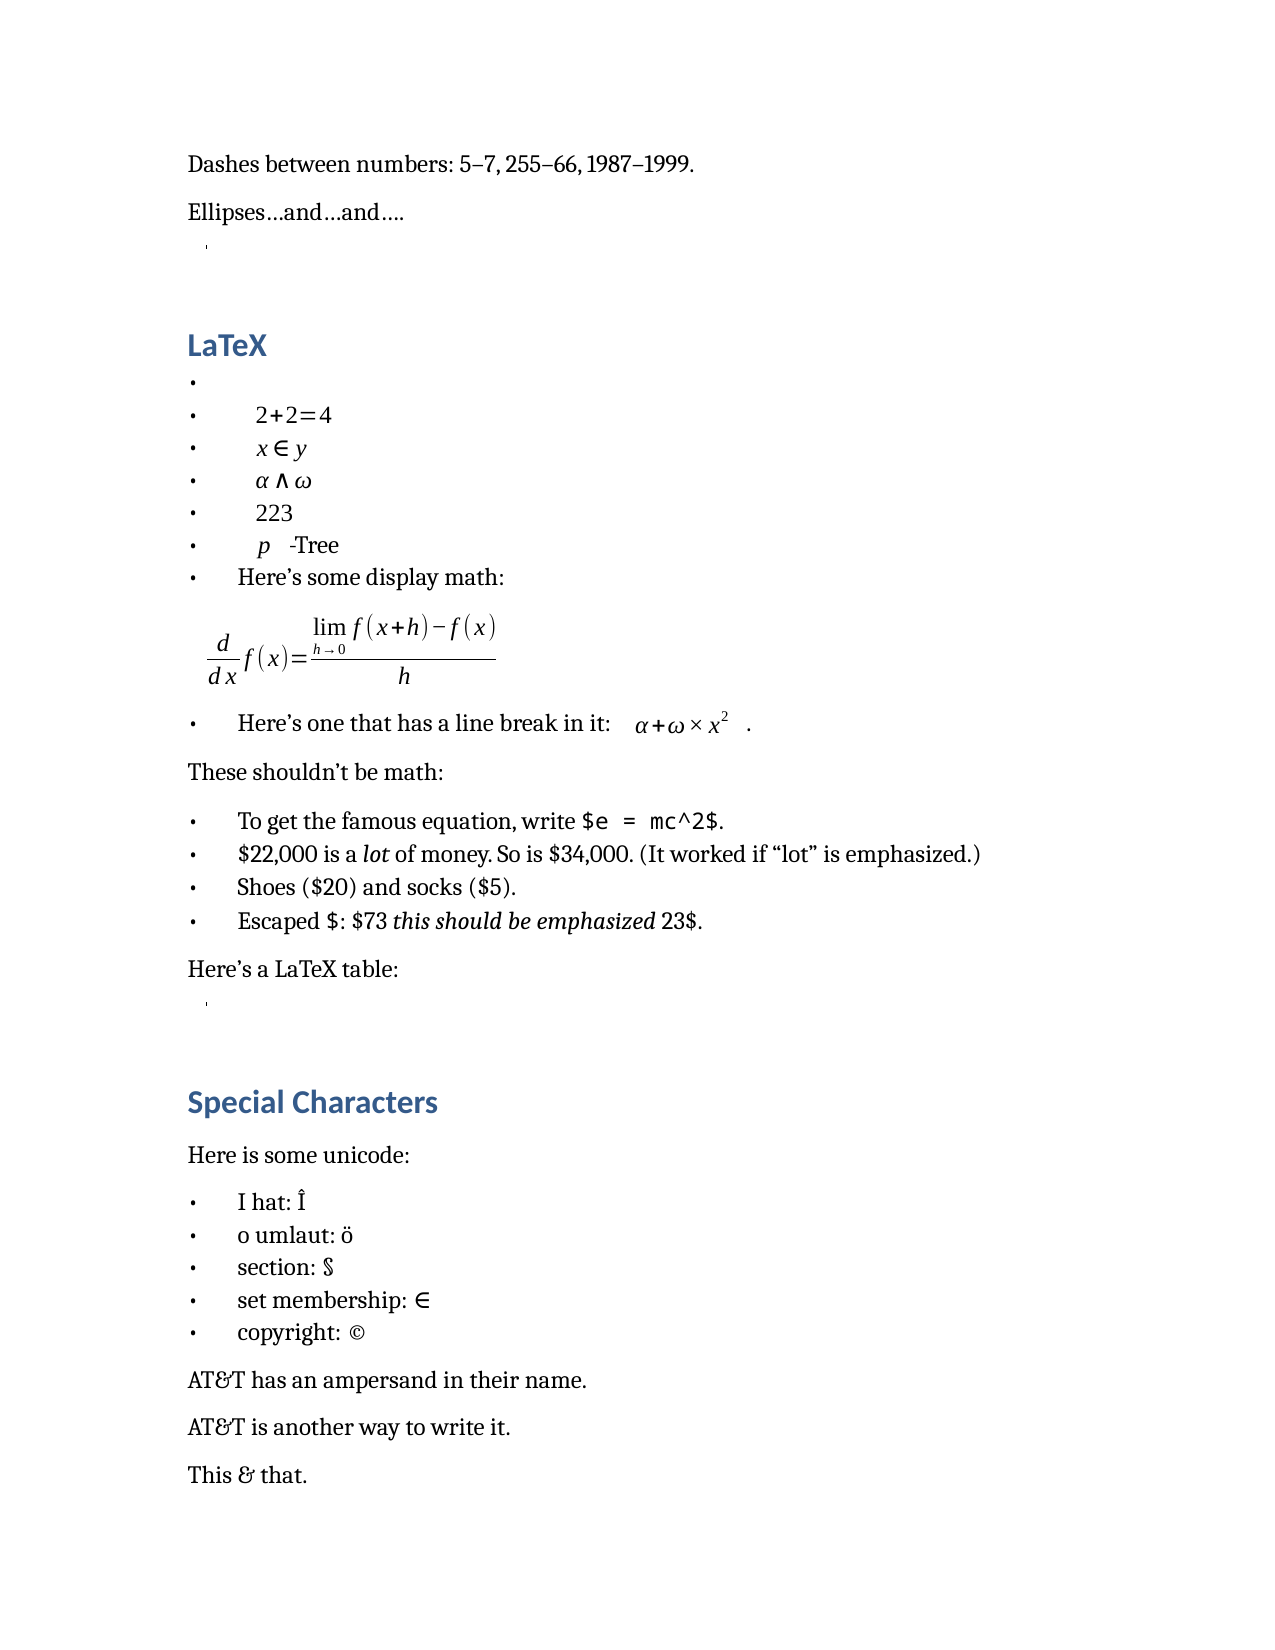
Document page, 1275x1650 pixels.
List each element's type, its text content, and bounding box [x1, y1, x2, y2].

list To get the famous equation, write $e = mc^2$. [187, 805, 1087, 836]
list o umlaut: ö [187, 1221, 1087, 1249]
text AT&T has an ampersand in their name. [187, 1366, 1087, 1394]
list $22,000 is a lot of money. So is $34,000. (It worked if “lot” is emphasized.) [187, 840, 1087, 869]
list I hat: Î [187, 1188, 1087, 1217]
list Escaped $: $73 this should be emphasized 23$. [187, 905, 1087, 936]
text Here is some unicode: [187, 1141, 1087, 1169]
list set membership: ∈ [187, 1286, 1087, 1314]
list -Tree [187, 531, 1087, 559]
list Here’s one that has a line break in it: . [187, 708, 1087, 739]
text Here’s a LaTeX table: [187, 955, 1087, 984]
list Shoes ($20) and socks ($5). [187, 872, 1087, 901]
subtitle Special Characters [187, 1081, 1087, 1122]
list Here’s some display math: [187, 563, 1087, 592]
text Ellipses…and…and…. [187, 197, 1087, 226]
text Dashes between numbers: 5–7, 255–66, 1987–1999. [187, 150, 1087, 179]
text AT&T is another way to write it. [187, 1413, 1087, 1442]
text These shouldn’t be math: [187, 757, 1087, 786]
list section: § [187, 1253, 1087, 1282]
subtitle LaTeX [187, 324, 1087, 364]
text This & that. [187, 1461, 1087, 1489]
list copyright: © [187, 1318, 1087, 1347]
